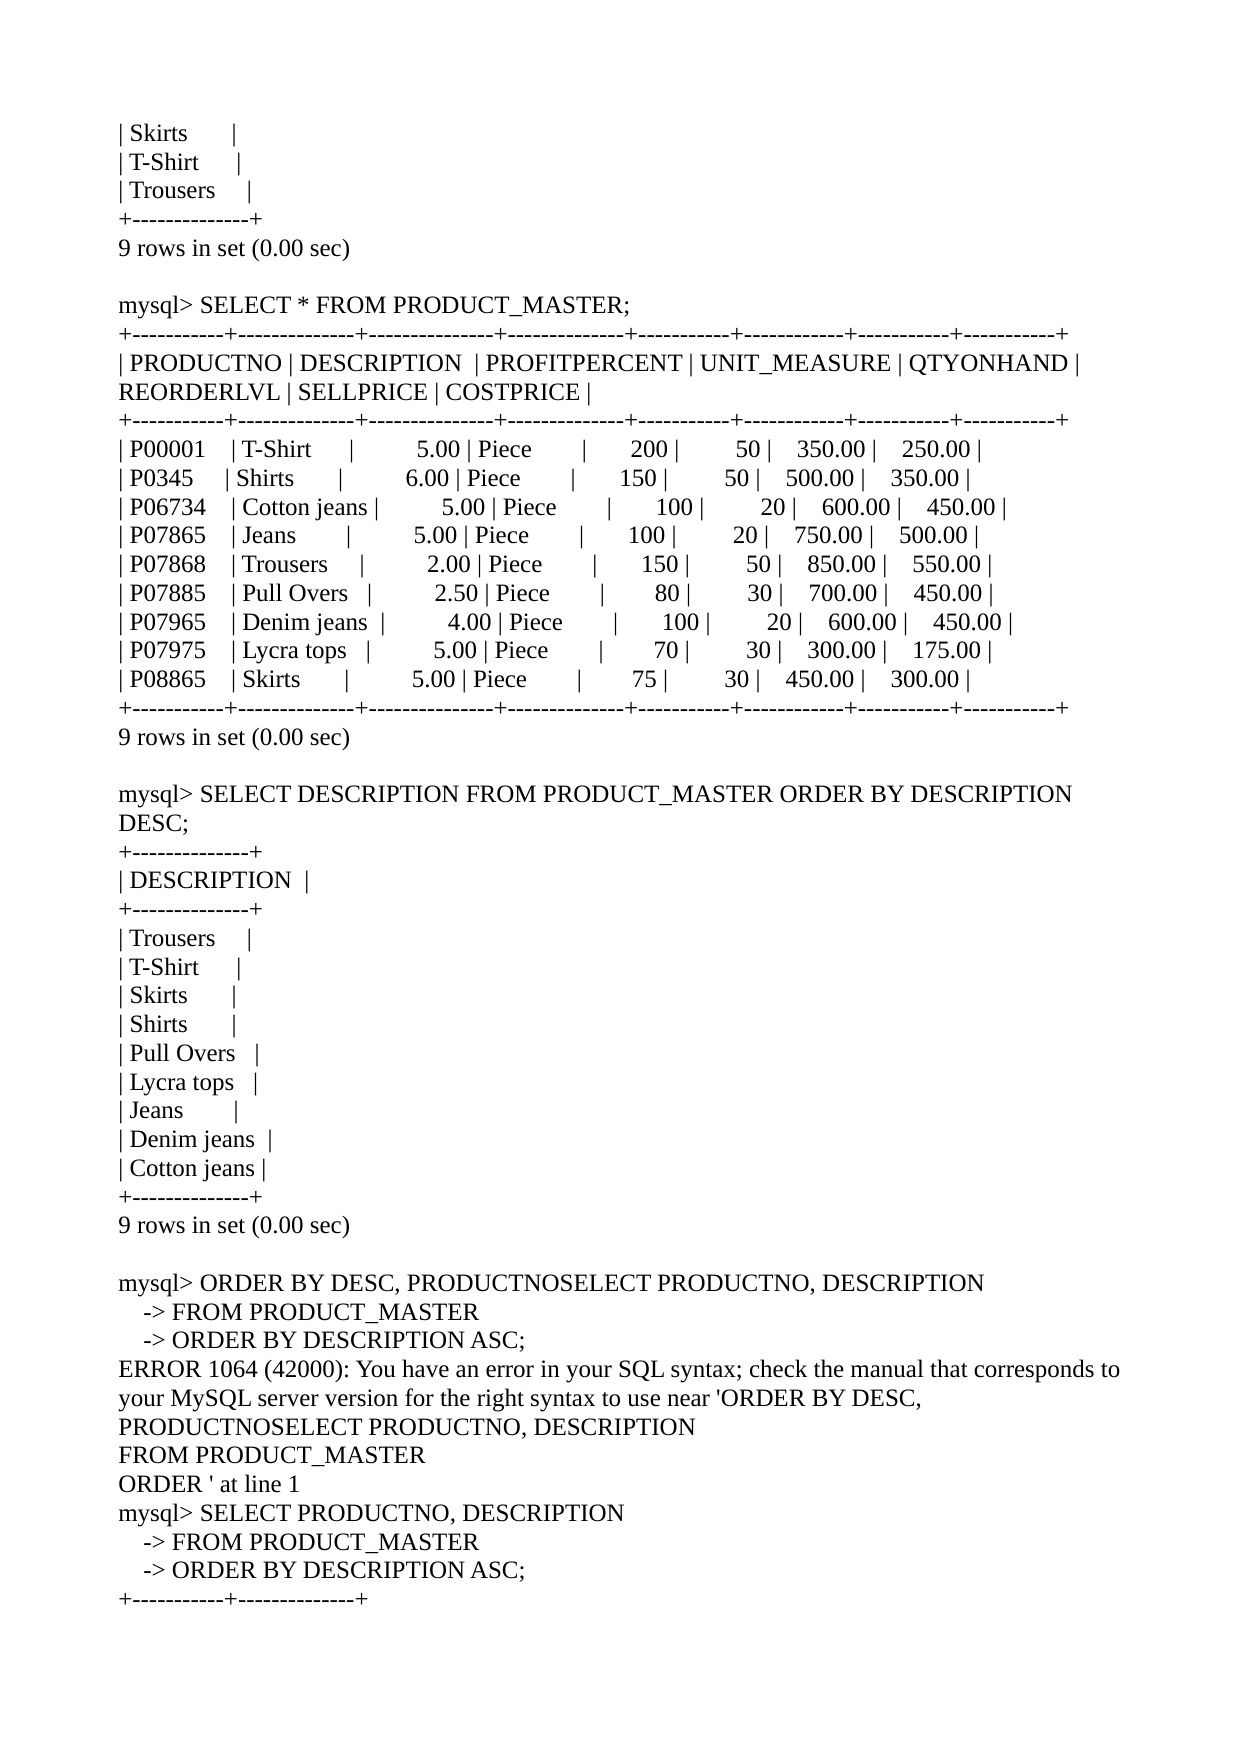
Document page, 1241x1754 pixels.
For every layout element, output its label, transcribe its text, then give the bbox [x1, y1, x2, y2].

text -> FROM PRODUCT_MASTER [118, 1527, 1122, 1556]
text ORDER ' at line 1 [118, 1469, 1122, 1498]
text | P00001 | T-Shirt | 5.00 | Piece | 200 | 50 | 350.00 | 250.00 | [118, 434, 1122, 463]
text mysql> SELECT DESCRIPTION FROM PRODUCT_MASTER ORDER BY DESCRIPTION DESC; [118, 779, 1122, 837]
text | Cotton jeans | [118, 1153, 1122, 1182]
text | PRODUCTNO | DESCRIPTION | PROFITPERCENT | UNIT_MEASURE | QTYONHAND | REORDERLVL | SELLPRICE | COSTPRICE | [118, 348, 1122, 406]
text mysql> SELECT * FROM PRODUCT_MASTER; [118, 291, 1122, 319]
text 9 rows in set (0.00 sec) [118, 1211, 1122, 1239]
text mysql> ORDER BY DESC, PRODUCTNOSELECT PRODUCTNO, DESCRIPTION [118, 1268, 1122, 1297]
text -> FROM PRODUCT_MASTER [118, 1297, 1122, 1326]
text | Pull Overs | [118, 1038, 1122, 1067]
text | T-Shirt | [118, 147, 1122, 176]
text | P07965 | Denim jeans | 4.00 | Piece | 100 | 20 | 600.00 | 450.00 | [118, 607, 1122, 636]
text +--------------+ [118, 1182, 1122, 1211]
text | P07865 | Jeans | 5.00 | Piece | 100 | 20 | 750.00 | 500.00 | [118, 521, 1122, 549]
text +--------------+ [118, 894, 1122, 923]
text +-----------+--------------+---------------+--------------+-----------+------------+-----------+-----------+ [118, 693, 1122, 722]
text +--------------+ [118, 837, 1122, 866]
text | Lycra tops | [118, 1067, 1122, 1096]
text +-----------+--------------+---------------+--------------+-----------+------------+-----------+-----------+ [118, 406, 1122, 434]
text | P06734 | Cotton jeans | 5.00 | Piece | 100 | 20 | 600.00 | 450.00 | [118, 492, 1122, 521]
text 9 rows in set (0.00 sec) [118, 233, 1122, 262]
text | P07975 | Lycra tops | 5.00 | Piece | 70 | 30 | 300.00 | 175.00 | [118, 636, 1122, 664]
text | Shirts | [118, 1009, 1122, 1038]
text +--------------+ [118, 204, 1122, 233]
text | Skirts | [118, 118, 1122, 147]
text | Skirts | [118, 981, 1122, 1009]
text | DESCRIPTION | [118, 866, 1122, 894]
text | P07868 | Trousers | 2.00 | Piece | 150 | 50 | 850.00 | 550.00 | [118, 549, 1122, 578]
text | Trousers | [118, 176, 1122, 204]
text mysql> SELECT PRODUCTNO, DESCRIPTION [118, 1498, 1122, 1527]
text -> ORDER BY DESCRIPTION ASC; [118, 1326, 1122, 1354]
text ERROR 1064 (42000): You have an error in your SQL syntax; check the manual that corresponds to your MySQL server version for the right syntax to use near 'ORDER BY DESC, PRODUCTNOSELECT PRODUCTNO, DESCRIPTION [118, 1354, 1122, 1441]
text +-----------+--------------+ [118, 1584, 1122, 1613]
text | P08865 | Skirts | 5.00 | Piece | 75 | 30 | 450.00 | 300.00 | [118, 664, 1122, 693]
text | P0345 | Shirts | 6.00 | Piece | 150 | 50 | 500.00 | 350.00 | [118, 463, 1122, 492]
text | P07885 | Pull Overs | 2.50 | Piece | 80 | 30 | 700.00 | 450.00 | [118, 578, 1122, 607]
text -> ORDER BY DESCRIPTION ASC; [118, 1556, 1122, 1584]
text | Denim jeans | [118, 1124, 1122, 1153]
text | Jeans | [118, 1096, 1122, 1124]
text | Trousers | [118, 923, 1122, 952]
text | T-Shirt | [118, 952, 1122, 981]
text +-----------+--------------+---------------+--------------+-----------+------------+-----------+-----------+ [118, 319, 1122, 348]
text FROM PRODUCT_MASTER [118, 1441, 1122, 1469]
text 9 rows in set (0.00 sec) [118, 722, 1122, 751]
